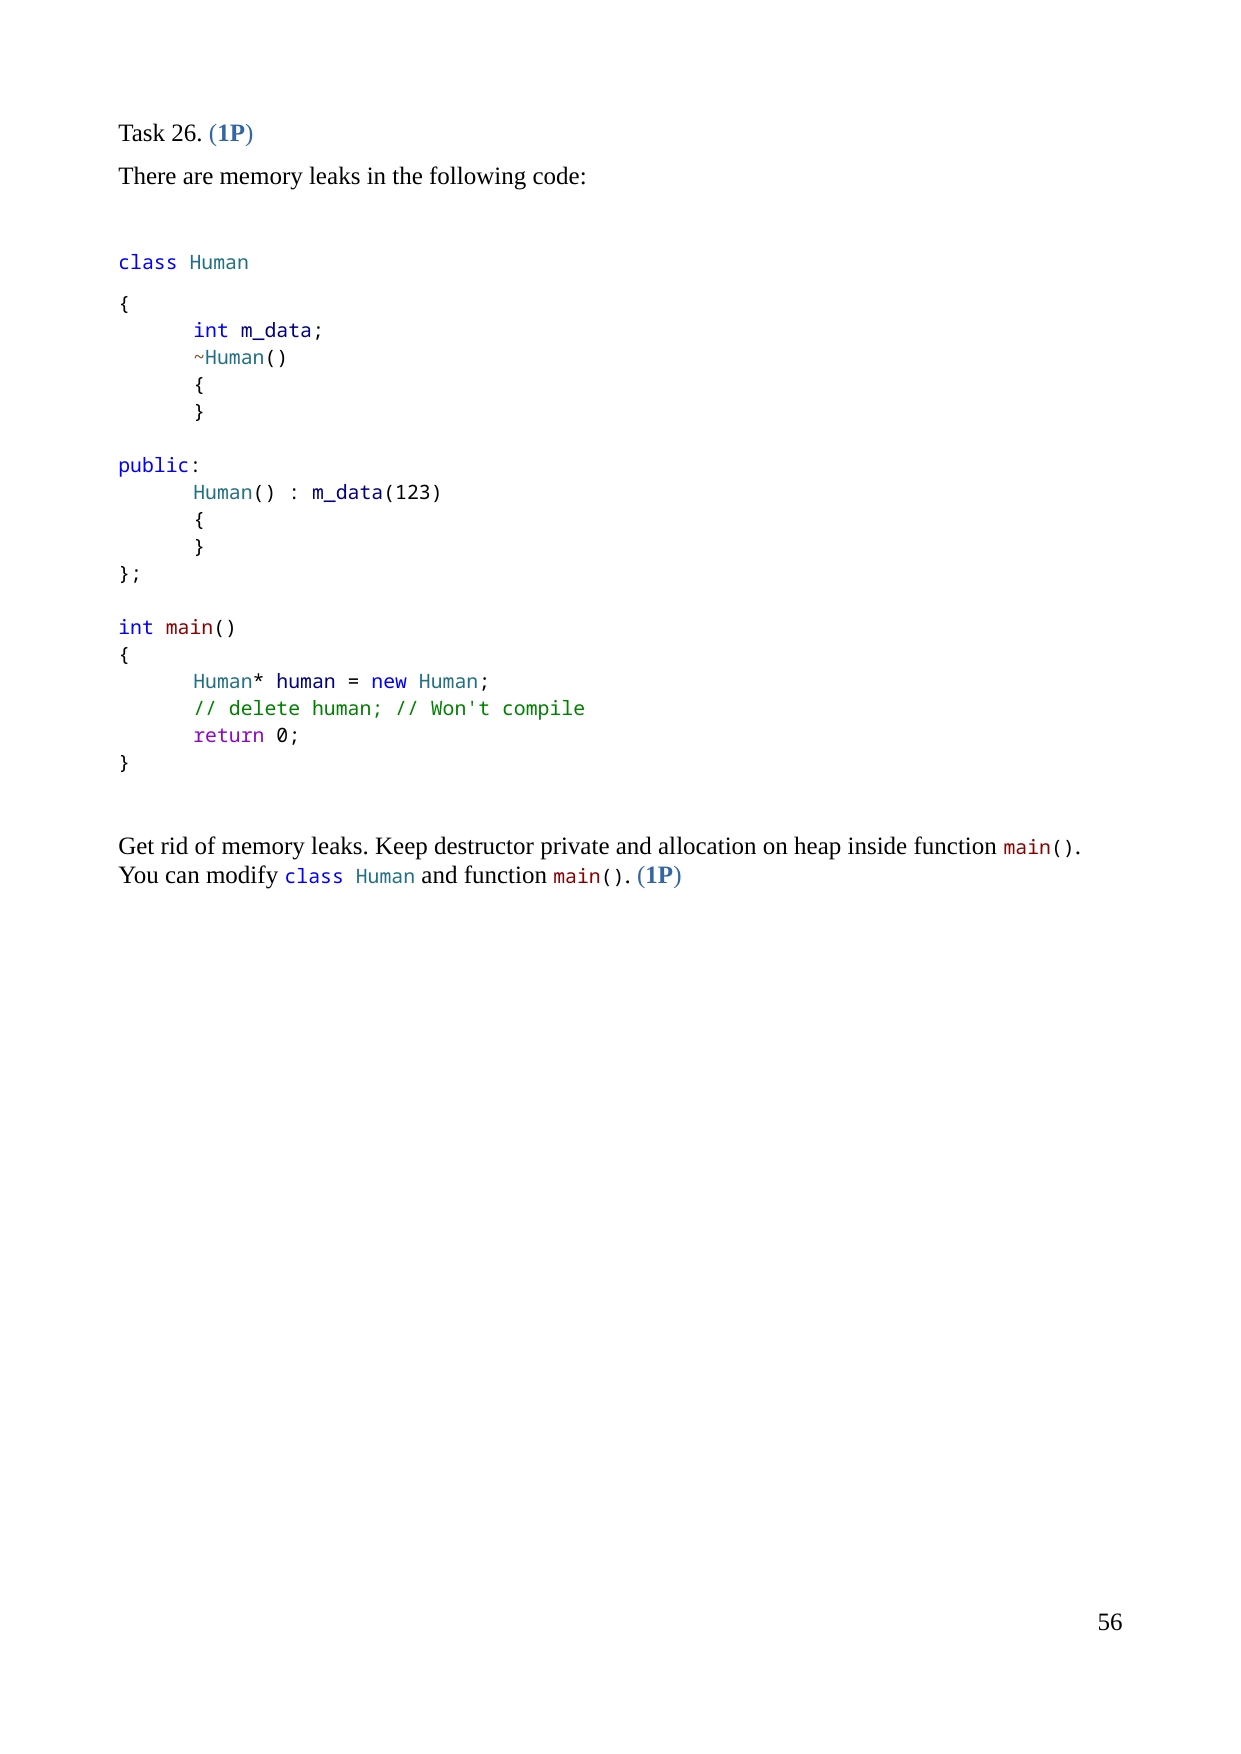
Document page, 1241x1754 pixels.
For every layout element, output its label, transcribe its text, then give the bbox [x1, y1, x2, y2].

text Task 26. (1P) [118, 118, 1122, 147]
text class Human [118, 248, 1122, 275]
text } [118, 398, 1122, 424]
text { [118, 506, 1122, 532]
text { [118, 640, 1122, 667]
text }; [118, 559, 1122, 586]
text { [118, 371, 1122, 398]
text int main() [118, 613, 1122, 640]
text { [118, 290, 1122, 317]
text return 0; [118, 721, 1122, 748]
text Get rid of memory leaks. Keep destructor private and allocation on heap inside function main(). You can modify class Human and function main(). (1P) [118, 831, 1122, 890]
text // delete human; // Won't compile [118, 694, 1122, 721]
text public: [118, 452, 1122, 478]
text } [118, 748, 1122, 775]
text There are memory leaks in the following code: [118, 161, 1122, 190]
text int m_data; [118, 317, 1122, 344]
text Human* human = new Human; [118, 667, 1122, 694]
text ~Human() [118, 344, 1122, 371]
text } [118, 532, 1122, 559]
text Human() : m_data(123) [118, 478, 1122, 506]
